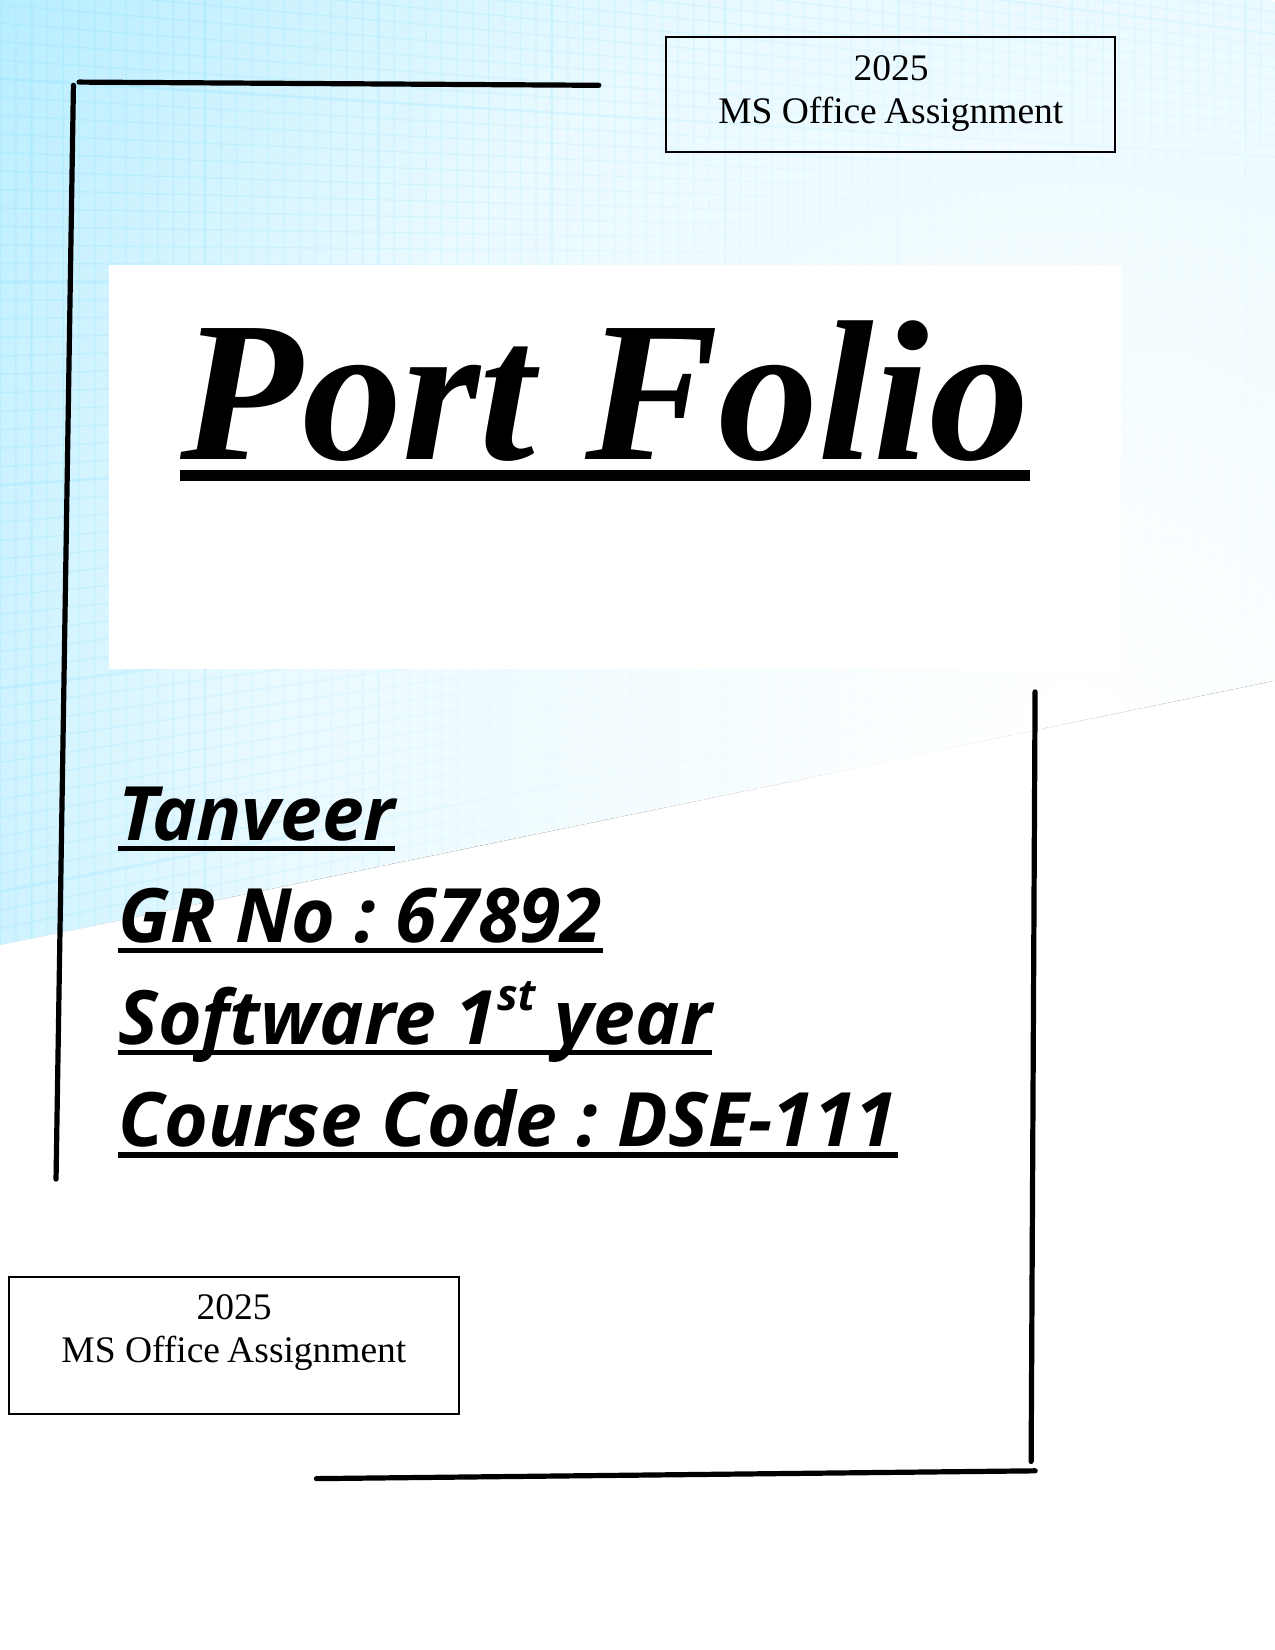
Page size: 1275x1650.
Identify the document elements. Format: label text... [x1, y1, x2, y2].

text MS Office Assignment [24, 1327, 444, 1371]
text [1036, 964, 1157, 1066]
text Software 1st year [118, 964, 1031, 1066]
text 2025 [24, 1284, 444, 1327]
text Course Code : DSE-111 [118, 1066, 1030, 1168]
text MS Office Assignment [681, 88, 1101, 131]
text Port Folio [124, 272, 1105, 502]
text 2025 [681, 45, 1101, 88]
text GR No : 67892 [118, 945, 1031, 964]
text [1036, 1066, 1157, 1168]
text GR No : 67892 [1037, 945, 1157, 964]
picture [0, 0, 1275, 945]
